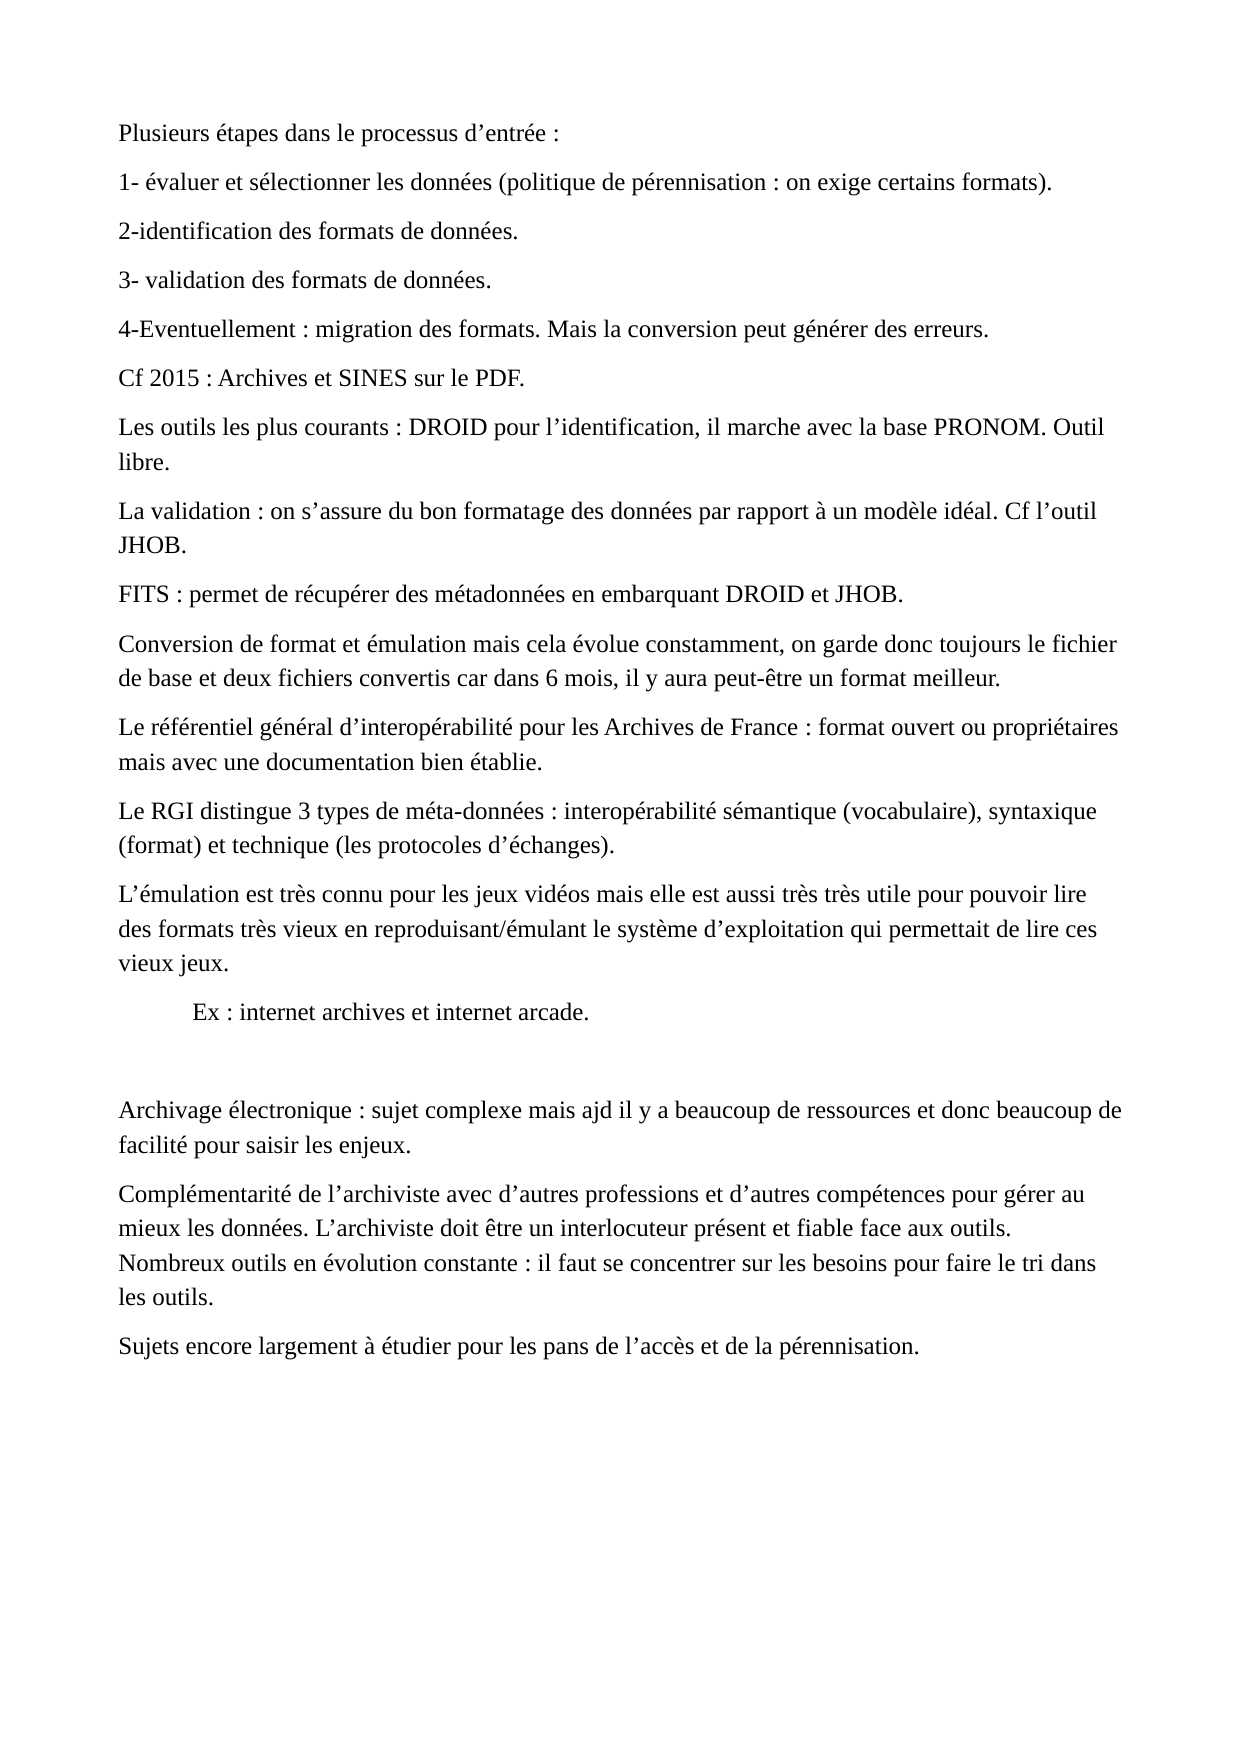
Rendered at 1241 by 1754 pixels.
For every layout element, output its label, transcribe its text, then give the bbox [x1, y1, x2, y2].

text Sujets encore largement à étudier pour les pans de l’accès et de la pérennisation. [118, 1331, 1122, 1360]
text Complémentarité de l’archiviste avec d’autres professions et d’autres compétences pour gérer au mieux les données. L’archiviste doit être un interlocuteur présent et fiable face aux outils. Nombreux outils en évolution constante : il faut se concentrer sur les besoins pour faire le tri dans les outils. [118, 1179, 1122, 1311]
text FITS : permet de récupérer des métadonnées en embarquant DROID et JHOB. [118, 579, 1122, 608]
text Ex : internet archives et internet arcade. [118, 997, 1122, 1026]
text Plusieurs étapes dans le processus d’entrée : [118, 118, 1122, 147]
text L’émulation est très connu pour les jeux vidéos mais elle est aussi très très utile pour pouvoir lire des formats très vieux en reproduisant/émulant le système d’exploitation qui permettait de lire ces vieux jeux. [118, 879, 1122, 977]
text La validation : on s’assure du bon formatage des données par rapport à un modèle idéal. Cf l’outil JHOB. [118, 496, 1122, 559]
text Cf 2015 : Archives et SINES sur le PDF. [118, 363, 1122, 392]
text Conversion de format et émulation mais cela évolue constamment, on garde donc toujours le fichier de base et deux fichiers convertis car dans 6 mois, il y aura peut-être un format meilleur. [118, 629, 1122, 692]
text Le RGI distingue 3 types de méta-données : interopérabilité sémantique (vocabulaire), syntaxique (format) et technique (les protocoles d’échanges). [118, 796, 1122, 859]
text Le référentiel général d’interopérabilité pour les Archives de France : format ouvert ou propriétaires mais avec une documentation bien établie. [118, 712, 1122, 775]
text Les outils les plus courants : DROID pour l’identification, il marche avec la base PRONOM. Outil libre. [118, 412, 1122, 476]
text 3- validation des formats de données. [118, 265, 1122, 294]
text 4-Eventuellement : migration des formats. Mais la conversion peut générer des erreurs. [118, 314, 1122, 343]
text 1- évaluer et sélectionner les données (politique de pérennisation : on exige certains formats). [118, 167, 1122, 196]
text 2-identification des formats de données. [118, 216, 1122, 245]
text Archivage électronique : sujet complexe mais ajd il y a beaucoup de ressources et donc beaucoup de facilité pour saisir les enjeux. [118, 1095, 1122, 1159]
